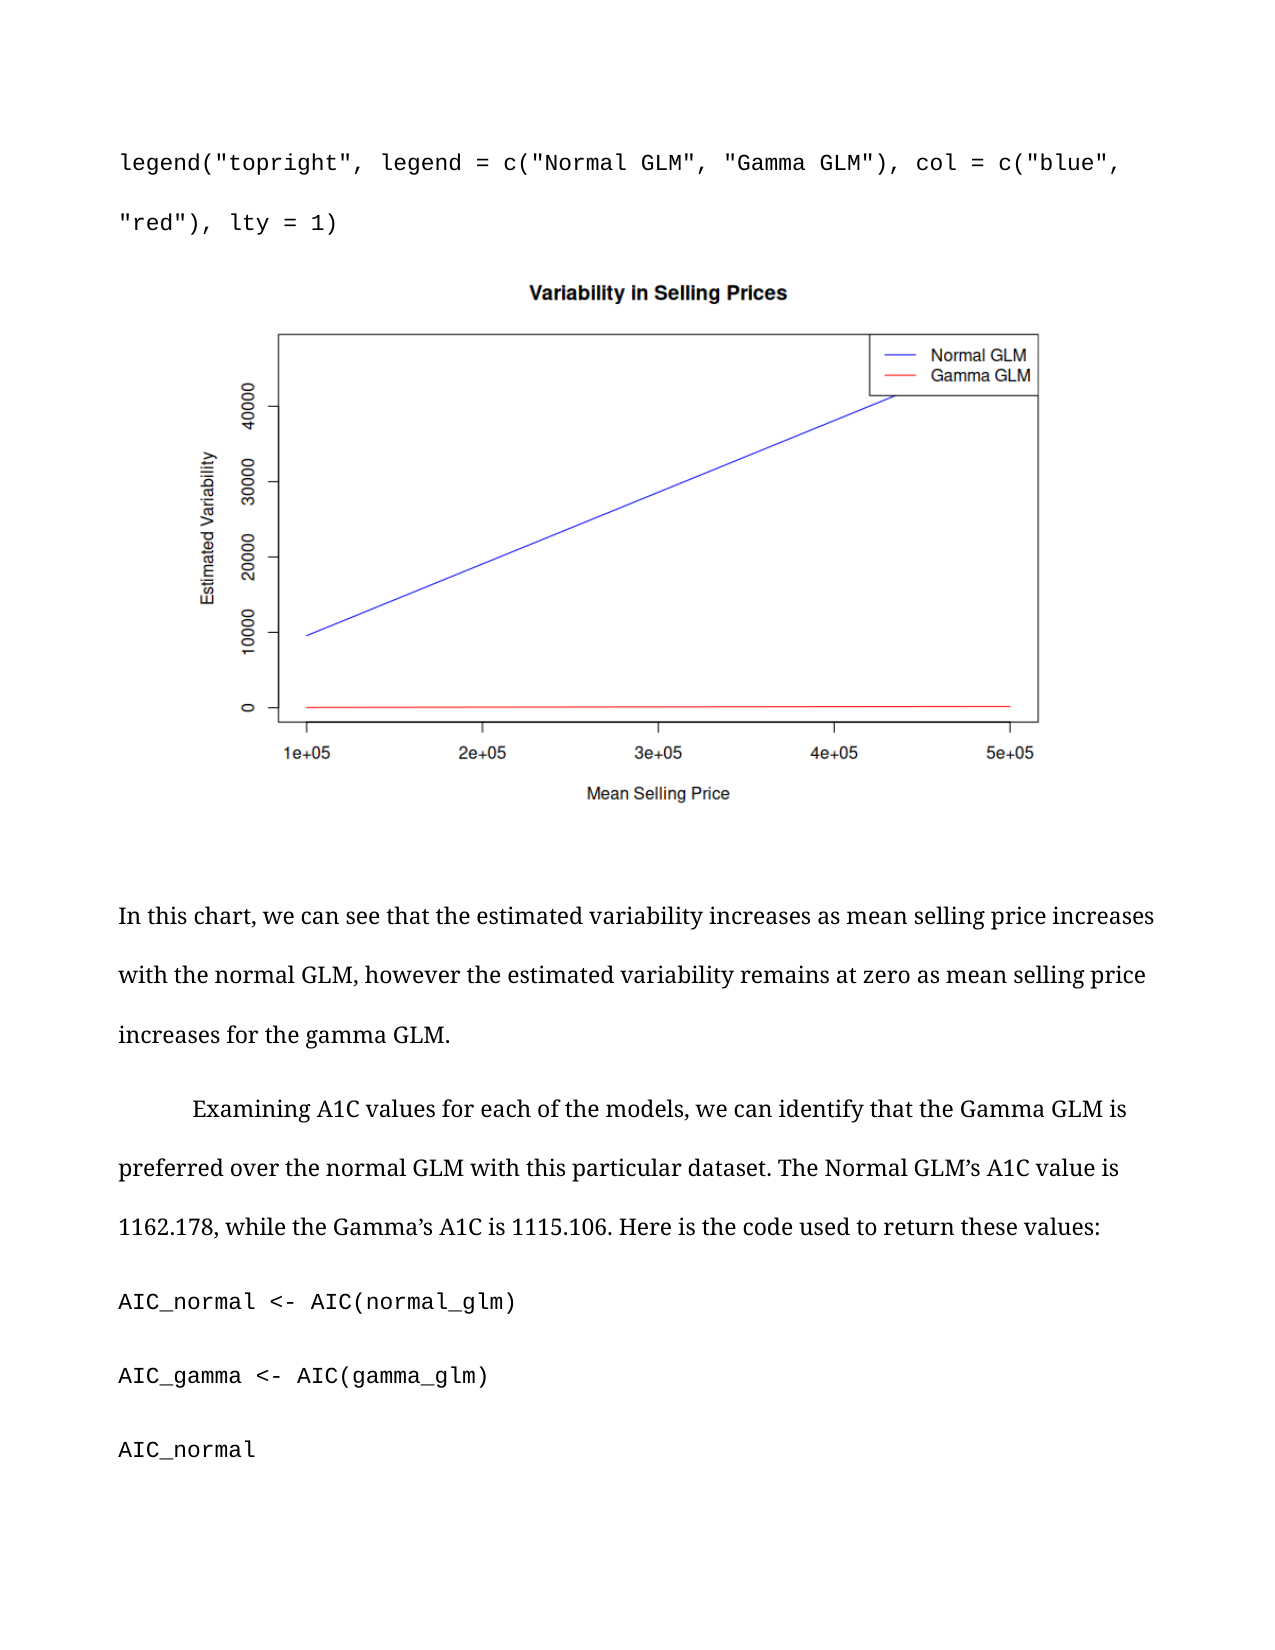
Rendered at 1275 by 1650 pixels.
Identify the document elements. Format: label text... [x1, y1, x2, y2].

picture [195, 251, 1080, 826]
text AIC_gamma <- AIC(gamma_glm) [118, 1331, 1157, 1390]
text In this chart, we can see that the estimated variability increases as mean selling price increases with the normal GLM, however the estimated variability remains at zero as mean selling price increases for the gamma GLM. [118, 872, 1157, 1050]
text AIC_normal <- AIC(normal_glm) [118, 1257, 1157, 1316]
text Examining A1C values for each of the models, we can identify that the Gamma GLM is preferred over the normal GLM with this particular dataset. The Normal GLM’s A1C value is 1162.178, while the Gamma’s A1C is 1115.106. Here is the code used to return these values: [118, 1064, 1157, 1242]
text AIC_normal [118, 1405, 1157, 1464]
text legend("topright", legend = c("Normal GLM", "Gamma GLM"), col = c("blue", "red"), lty = 1) [118, 118, 1157, 237]
